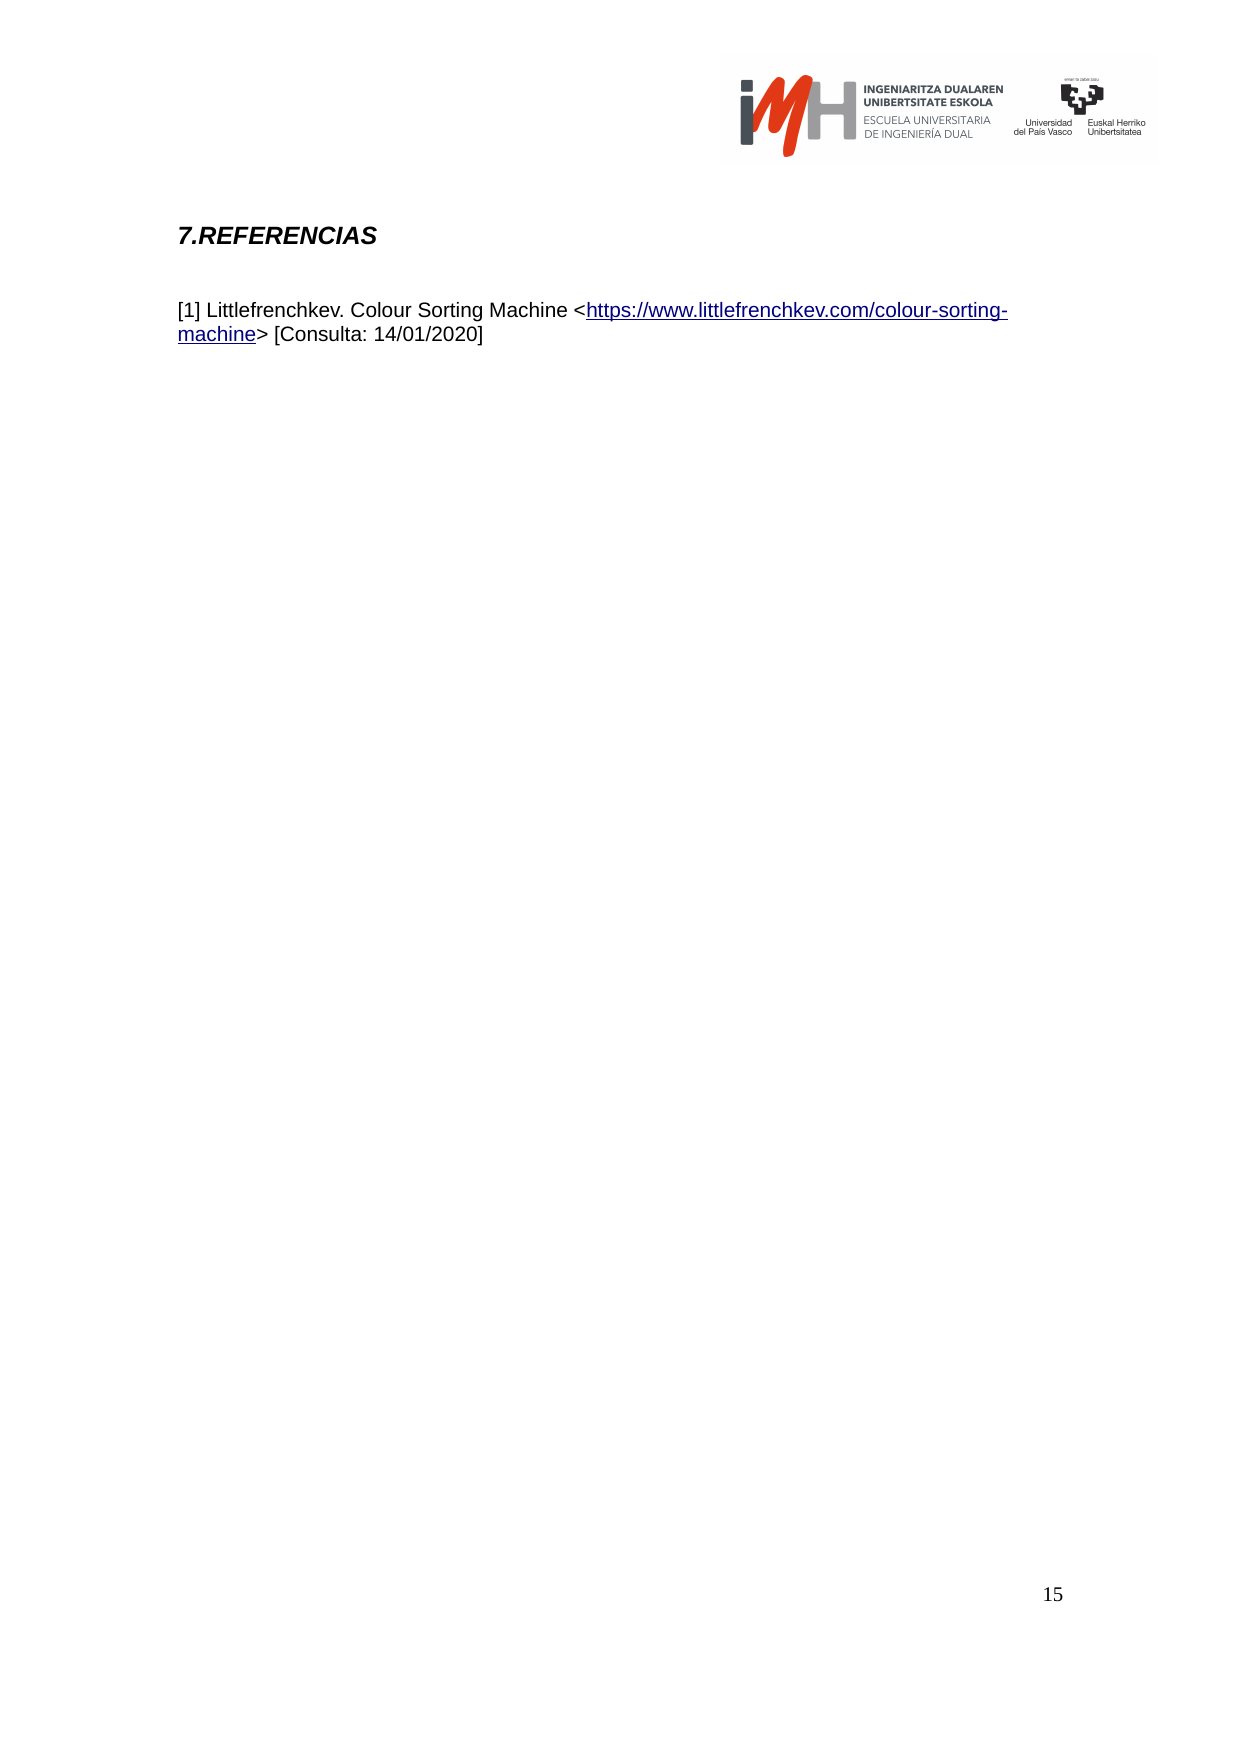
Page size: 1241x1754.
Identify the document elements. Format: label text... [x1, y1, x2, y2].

picture [719, 54, 1159, 165]
subtitle Referencias [177, 221, 1063, 250]
text [1] Littlefrenchkev. Colour Sorting Machine <https://www.littlefrenchkev.com/colour-sorting-machine> [Consulta: 14/01/2020] [177, 298, 1063, 346]
